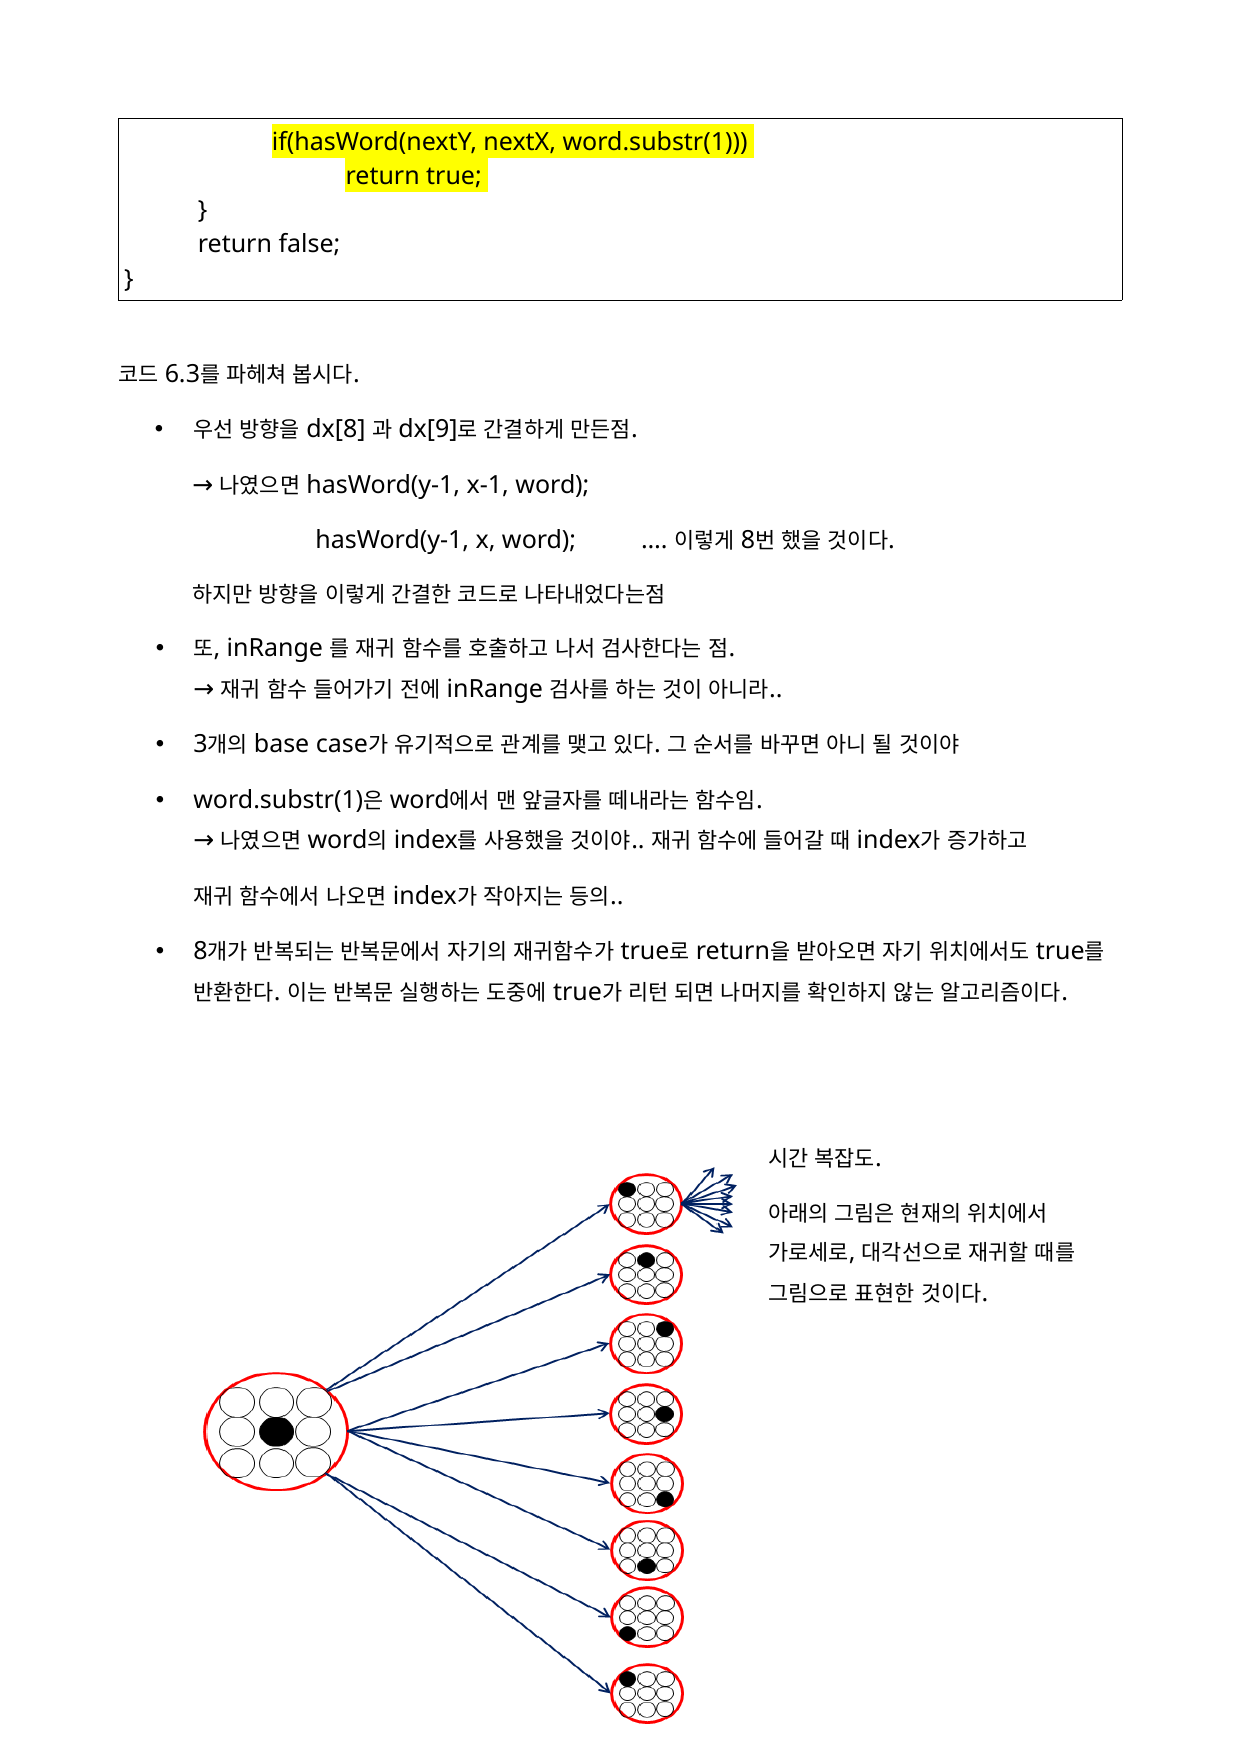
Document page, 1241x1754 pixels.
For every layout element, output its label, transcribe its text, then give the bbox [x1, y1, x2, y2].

list hasWord(y-1, x, word); …. 이렇게 8번 했을 것이다. [192, 522, 1122, 556]
list word.substr(1)은 word에서 맨 앞글자를 떼내라는 함수임. → 나였으면 word의 index를 사용했을 것이야.. 재귀 함수에 들어갈 때 index가 증가하고 [156, 781, 1122, 856]
text [118, 1196, 157, 1309]
text [118, 1140, 157, 1174]
list 하지만 방향을 이렇게 간결한 코드로 나타내었다는점 [192, 577, 1122, 609]
text 시간 복잡도. [768, 1140, 1122, 1174]
list 우선 방향을 dx[8] 과 dx[9]로 간결하게 만든점. [154, 411, 1122, 445]
table_header if(hasWord(nextY, nextX, word.substr(1))) return true; } return false; } [119, 119, 1122, 300]
list 또, inRange 를 재귀 함수를 호출하고 나서 검사한다는 점. → 재귀 함수 들어가기 전에 inRange 검사를 하는 것이 아니라.. [156, 630, 1122, 704]
text 아래의 그림은 현재의 위치에서 가로세로, 대각선으로 재귀할 때를 그림으로 표현한 것이다. [768, 1196, 1122, 1309]
list 8개가 반복되는 반복문에서 자기의 재귀함수가 true로 return을 받아오면 자기 위치에서도 true를 반환한다. 이는 반복문 실행하는 도중에 true가 리턴 되면 나머지를 확인하지 않는 알고리즘이다. [156, 933, 1122, 1008]
text 코드 6.3를 파헤쳐 봅시다. [118, 356, 1122, 389]
list 재귀 함수에서 나오면 index가 작아지는 등의.. [156, 878, 1122, 912]
list → 나였으면 hasWord(y-1, x-1, word); [192, 466, 1122, 500]
list 3개의 base case가 유기적으로 관계를 맺고 있다. 그 순서를 바꾸면 아니 될 것이야 [156, 726, 1122, 760]
picture [157, 1140, 768, 1754]
